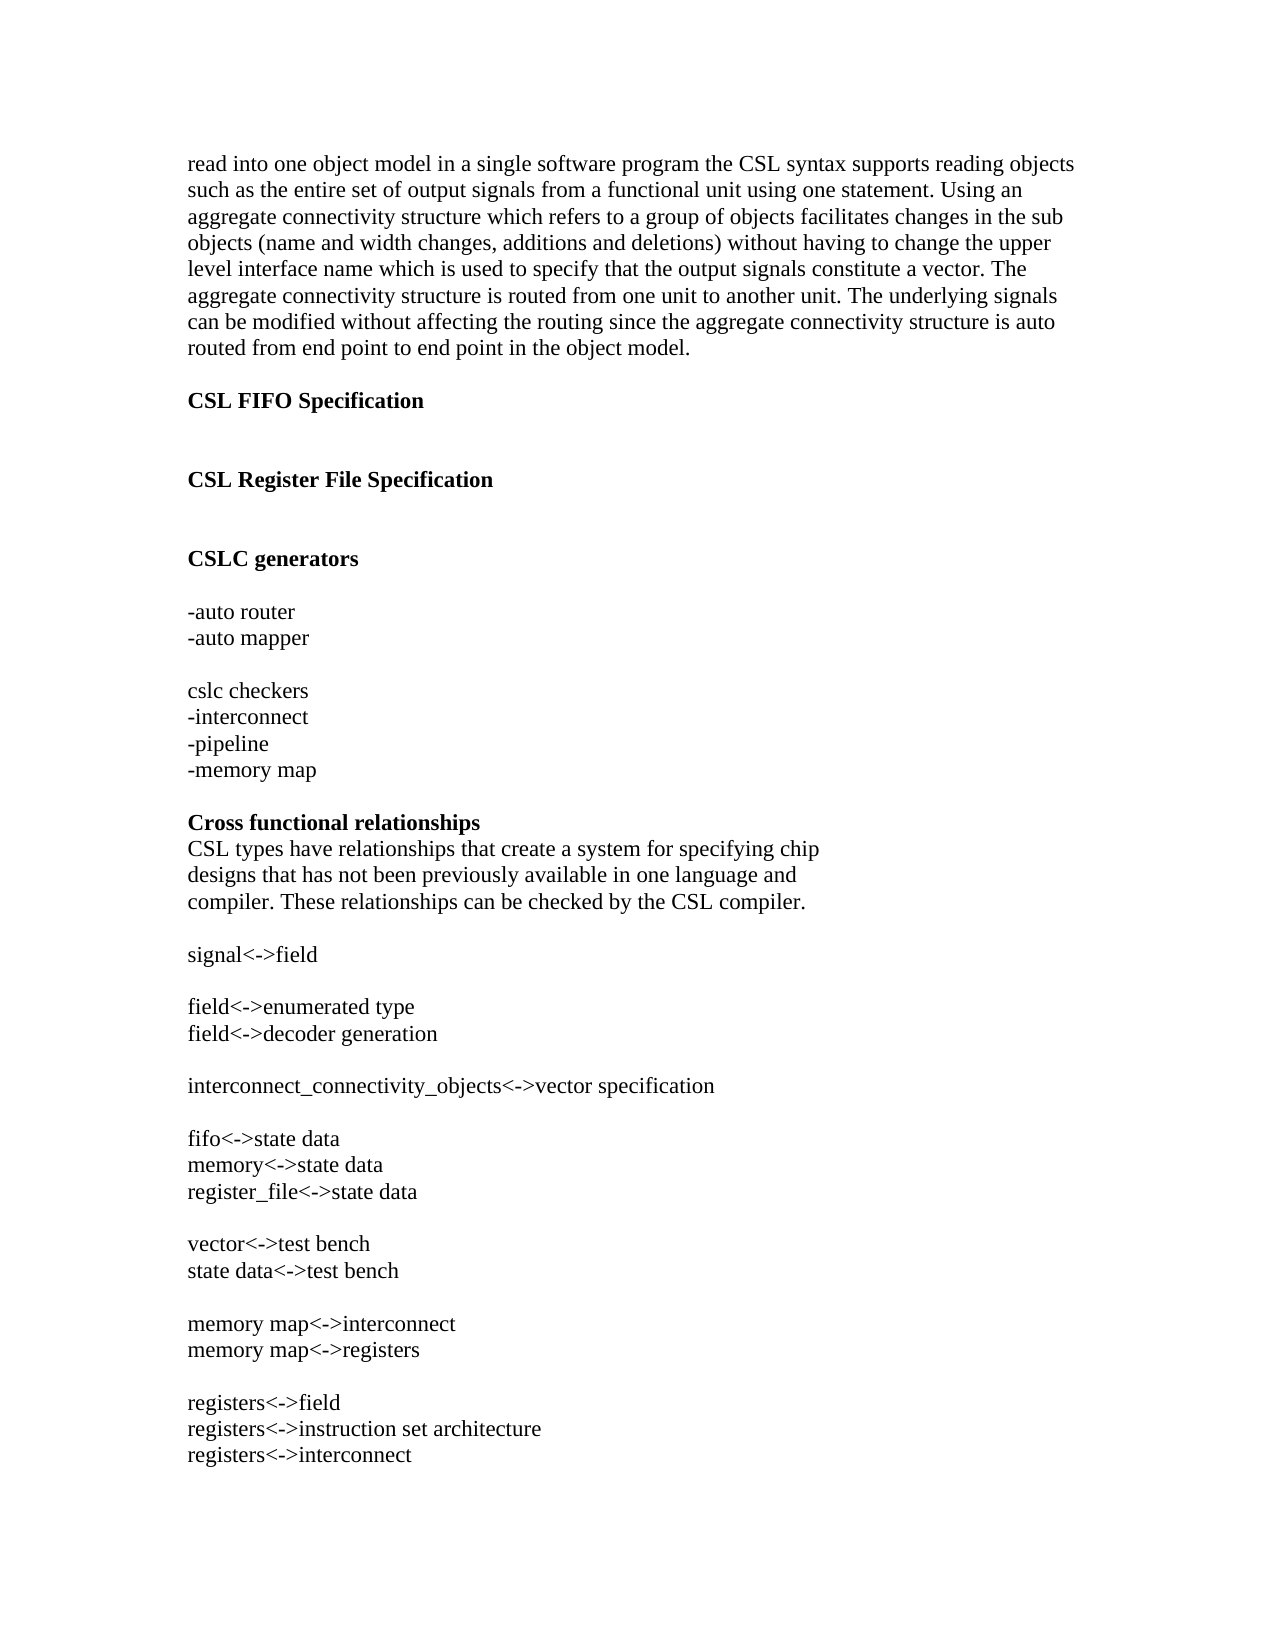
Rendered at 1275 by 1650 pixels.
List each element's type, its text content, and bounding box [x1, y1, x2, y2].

text vector<->test bench [187, 1231, 1087, 1257]
text CSL types have relationships that create a system for specifying chip [187, 835, 1087, 862]
text -memory map [187, 756, 1087, 782]
text Cross functional relationships [187, 809, 1087, 835]
text memory<->state data [187, 1151, 1087, 1178]
text CSLC generators [187, 545, 1087, 572]
text interconnect_connectivity_objects<->vector specification [187, 1072, 1087, 1099]
text designs that has not been previously available in one language and [187, 862, 1087, 888]
text field<->decoder generation [187, 1020, 1087, 1046]
text registers<->field [187, 1389, 1087, 1415]
text CSL FIFO Specification [187, 387, 1087, 413]
text -auto router [187, 598, 1087, 624]
text field<->enumerated type [187, 993, 1087, 1020]
text memory map<->interconnect [187, 1309, 1087, 1336]
text registers<->instruction set architecture [187, 1415, 1087, 1441]
text fifo<->state data [187, 1125, 1087, 1151]
text -auto mapper [187, 624, 1087, 651]
text registers<->interconnect [187, 1441, 1087, 1468]
text cslc checkers [187, 677, 1087, 703]
text signal<->field [187, 941, 1087, 967]
text state data<->test bench [187, 1257, 1087, 1283]
text read into one object model in a single software program the CSL syntax supports reading objects such as the entire set of output signals from a functional unit using one statement. Using an aggregate connectivity structure which refers to a group of objects facilitates changes in the sub objects (name and width changes, additions and deletions) without having to change the upper level interface name which is used to specify that the output signals constitute a vector. The aggregate connectivity structure is routed from one unit to another unit. The underlying signals can be modified without affecting the routing since the aggregate connectivity structure is auto routed from end point to end point in the object model. [187, 150, 1087, 361]
text -pipeline [187, 730, 1087, 756]
text memory map<->registers [187, 1336, 1087, 1362]
text compiler. These relationships can be checked by the CSL compiler. [187, 888, 1087, 914]
text register_file<->state data [187, 1178, 1087, 1204]
text CSL Register File Specification [187, 466, 1087, 493]
text -interconnect [187, 703, 1087, 730]
